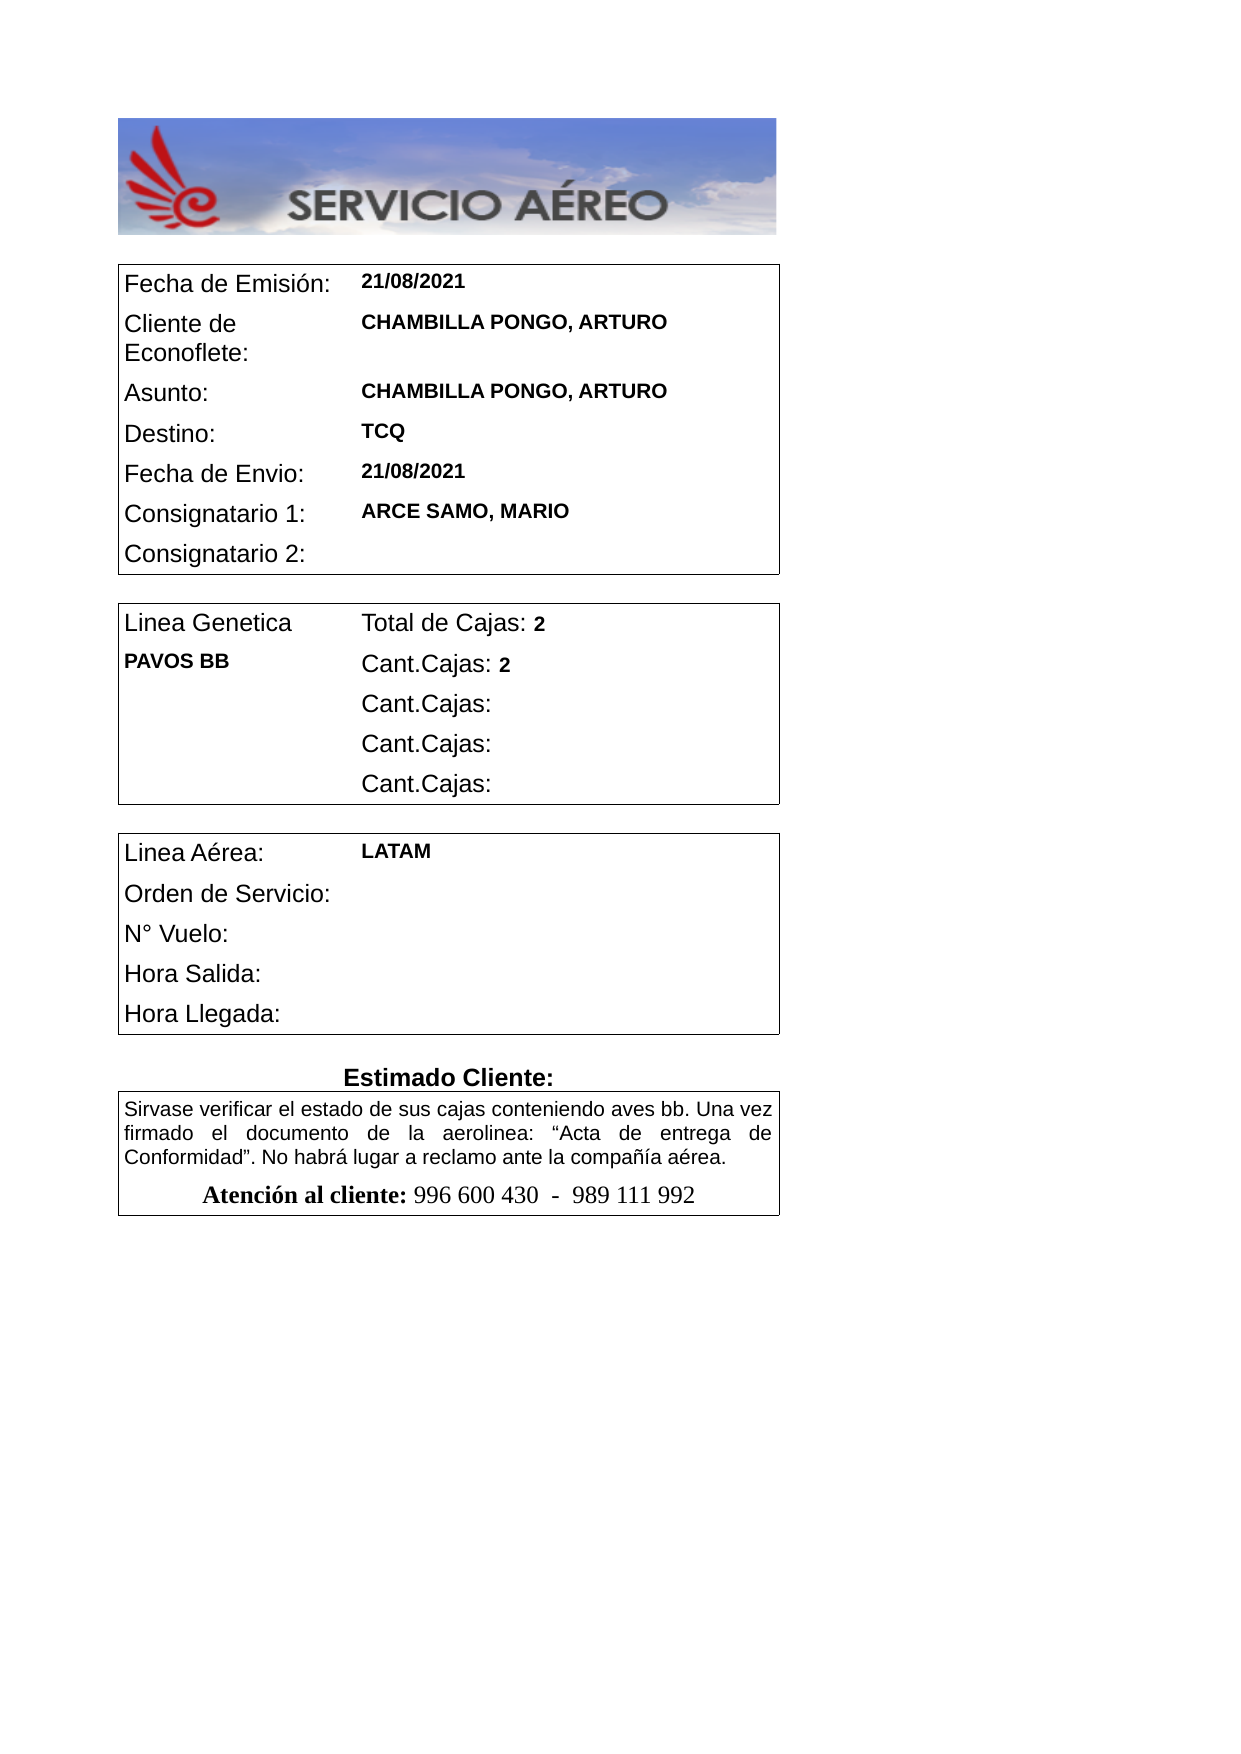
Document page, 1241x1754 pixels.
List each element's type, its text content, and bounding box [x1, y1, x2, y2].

table_cell Atención al cliente: 996 600 430 - 989 111 992 [119, 1175, 779, 1215]
table_cell [118, 805, 356, 833]
table_cell [356, 873, 779, 913]
table_cell Asunto: [119, 373, 356, 413]
table_cell Cant.Cajas: [356, 723, 779, 763]
table_cell Total de Cajas: 2 [356, 604, 779, 643]
table_cell CHAMBILLA PONGO, ARTURO [356, 373, 779, 413]
table_cell Consignatario 2: [119, 534, 356, 574]
table_cell Cant.Cajas: [356, 764, 779, 804]
table_cell [356, 805, 779, 833]
table_cell [119, 723, 356, 763]
table_cell [356, 913, 779, 953]
table_cell [119, 764, 356, 804]
table_cell Consignatario 1: [119, 493, 356, 533]
table_cell Cant.Cajas: 2 [356, 643, 779, 683]
picture [118, 118, 777, 235]
table_cell Hora Llegada: [119, 994, 356, 1034]
table_cell [119, 683, 356, 723]
table_cell [118, 575, 356, 603]
table_cell Destino: [119, 413, 356, 453]
table_cell 21/08/2021 [356, 453, 779, 493]
table_cell [356, 534, 779, 574]
table_cell Fecha de Envio: [119, 453, 356, 493]
table_cell [356, 994, 779, 1034]
table_cell Linea Aérea: [119, 834, 356, 873]
table_header Fecha de Emisión: [119, 265, 356, 304]
table_cell [356, 575, 779, 603]
table_cell [356, 953, 779, 993]
table_cell N° Vuelo: [119, 913, 356, 953]
table_cell Hora Salida: [119, 953, 356, 993]
table_cell Linea Genetica [119, 604, 356, 643]
table_cell PAVOS BB [119, 643, 356, 683]
table_cell ARCE SAMO, MARIO [356, 493, 779, 533]
table_cell Cant.Cajas: [356, 683, 779, 723]
table_cell Cliente de Econoflete: [119, 304, 356, 373]
table_cell Orden de Servicio: [119, 873, 356, 913]
table_header 21/08/2021 [356, 265, 779, 304]
table_cell Sirvase verificar el estado de sus cajas conteniendo aves bb. Una vez firmado el documento de la aerolinea: “Acta de entrega de Conformidad”. No habrá lugar a reclamo ante la compañía aérea. [119, 1092, 779, 1175]
table_cell CHAMBILLA PONGO, ARTURO [356, 304, 779, 373]
table_cell Estimado Cliente: [118, 1035, 779, 1091]
table_cell TCQ [356, 413, 779, 453]
table_cell LATAM [356, 834, 779, 873]
